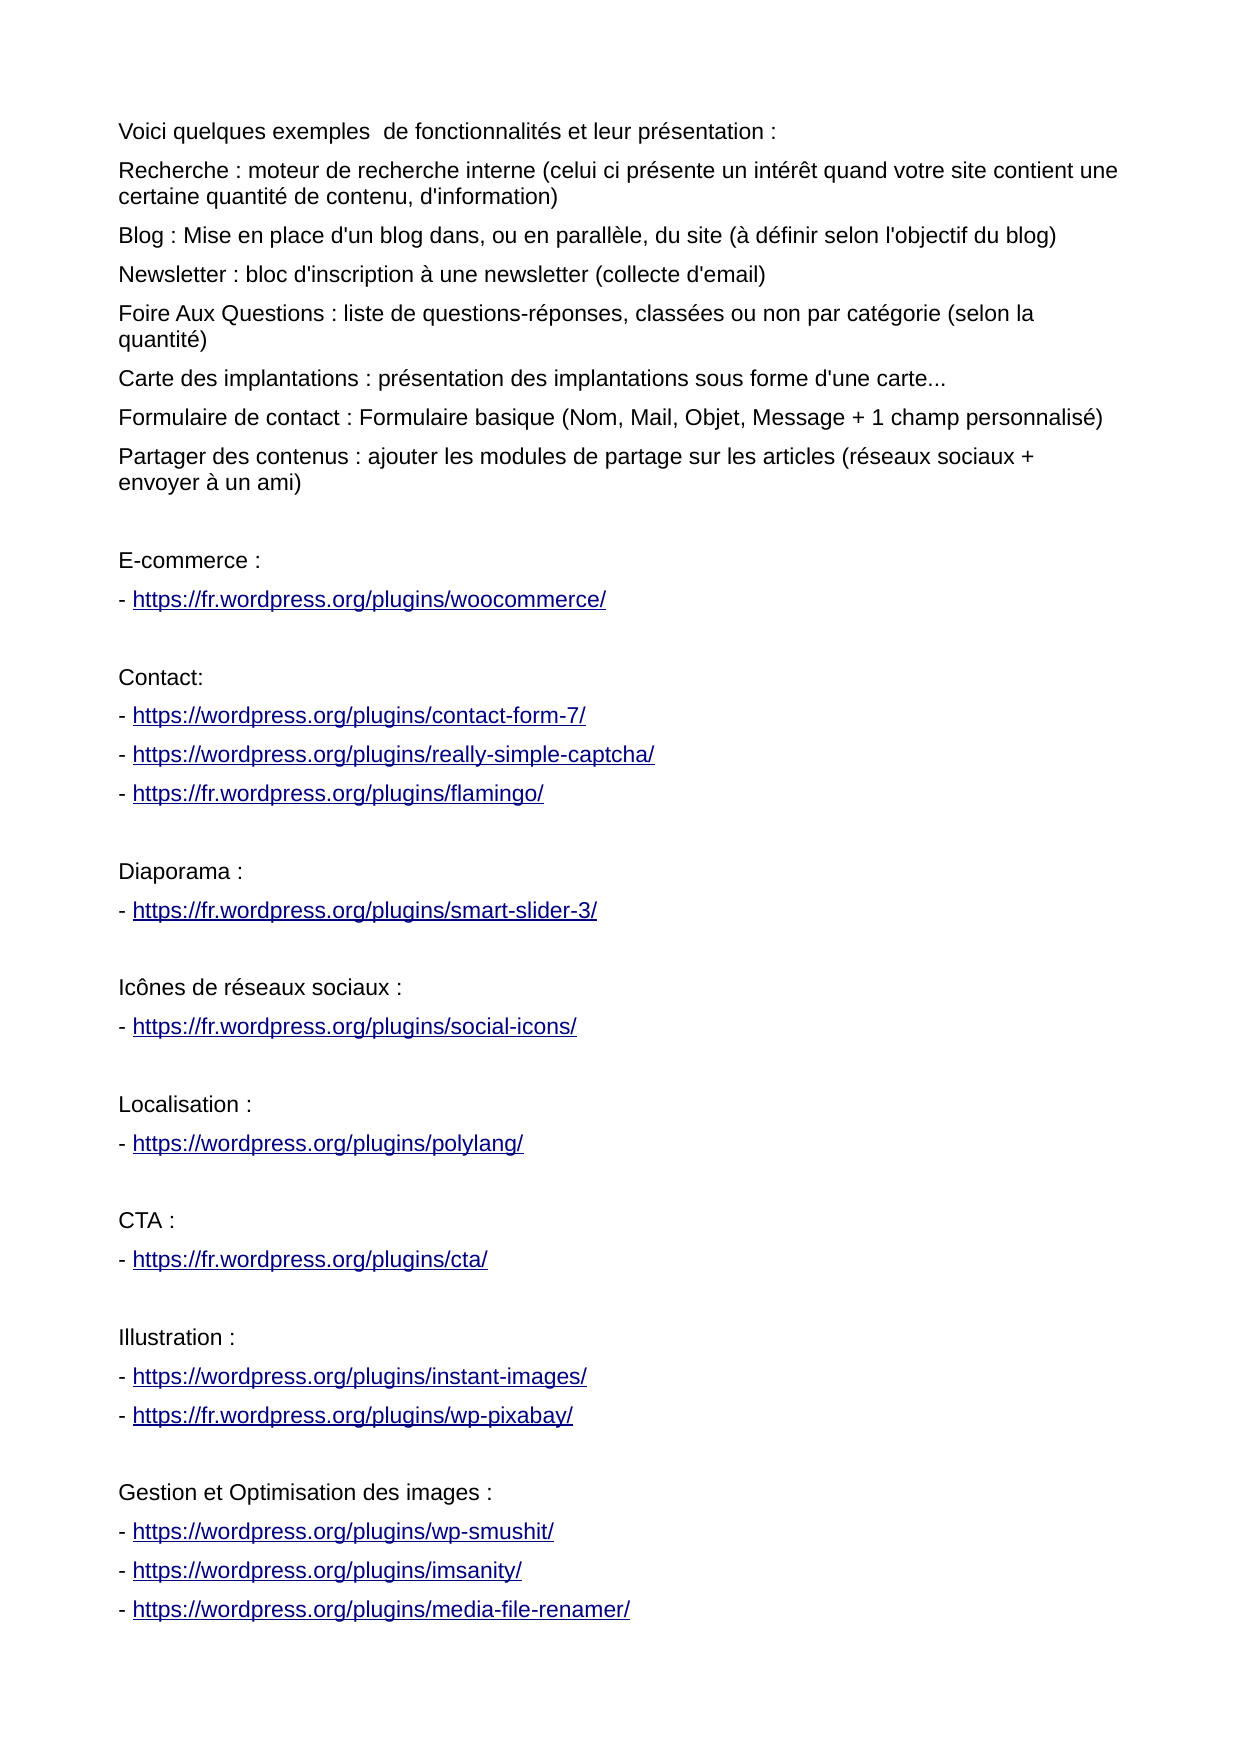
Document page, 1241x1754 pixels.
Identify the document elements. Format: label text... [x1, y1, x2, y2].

text - https://fr.wordpress.org/plugins/cta/ [118, 1246, 1122, 1273]
text - https://fr.wordpress.org/plugins/social-icons/ [118, 1013, 1122, 1039]
text - https://wordpress.org/plugins/instant-images/ [118, 1363, 1122, 1389]
text Foire Aux Questions : liste de questions-réponses, classées ou non par catégorie (selon la quantité) [118, 300, 1122, 353]
text Illustration : [118, 1324, 1122, 1350]
text Carte des implantations : présentation des implantations sous forme d'une carte... [118, 365, 1122, 391]
text - https://wordpress.org/plugins/wp-smushit/ [118, 1518, 1122, 1544]
text - https://wordpress.org/plugins/contact-form-7/ [118, 702, 1122, 729]
text - https://fr.wordpress.org/plugins/wp-pixabay/ [118, 1402, 1122, 1428]
text - https://fr.wordpress.org/plugins/woocommerce/ [118, 586, 1122, 612]
text Partager des contenus : ajouter les modules de partage sur les articles (réseaux sociaux + envoyer à un ami) [118, 443, 1122, 496]
text CTA : [118, 1207, 1122, 1234]
text Blog : Mise en place d'un blog dans, ou en parallèle, du site (à définir selon l'objectif du blog) [118, 222, 1122, 248]
text Formulaire de contact : Formulaire basique (Nom, Mail, Objet, Message + 1 champ personnalisé) [118, 404, 1122, 430]
text Contact: [118, 663, 1122, 690]
text Gestion et Optimisation des images : [118, 1479, 1122, 1506]
text Icônes de réseaux sociaux : [118, 974, 1122, 1001]
text E-commerce : [118, 547, 1122, 573]
text - https://wordpress.org/plugins/imsanity/ [118, 1557, 1122, 1583]
text - https://fr.wordpress.org/plugins/smart-slider-3/ [118, 897, 1122, 923]
text - https://wordpress.org/plugins/media-file-renamer/ [118, 1596, 1122, 1622]
text - https://fr.wordpress.org/plugins/flamingo/ [118, 780, 1122, 806]
text Voici quelques exemples de fonctionnalités et leur présentation : [118, 118, 1122, 144]
text Newsletter : bloc d'inscription à une newsletter (collecte d'email) [118, 261, 1122, 287]
text Localisation : [118, 1091, 1122, 1117]
text Diaporama : [118, 858, 1122, 884]
text - https://wordpress.org/plugins/really-simple-captcha/ [118, 741, 1122, 767]
text - https://wordpress.org/plugins/polylang/ [118, 1130, 1122, 1156]
text Recherche : moteur de recherche interne (celui ci présente un intérêt quand votre site contient une certaine quantité de contenu, d'information) [118, 157, 1122, 210]
